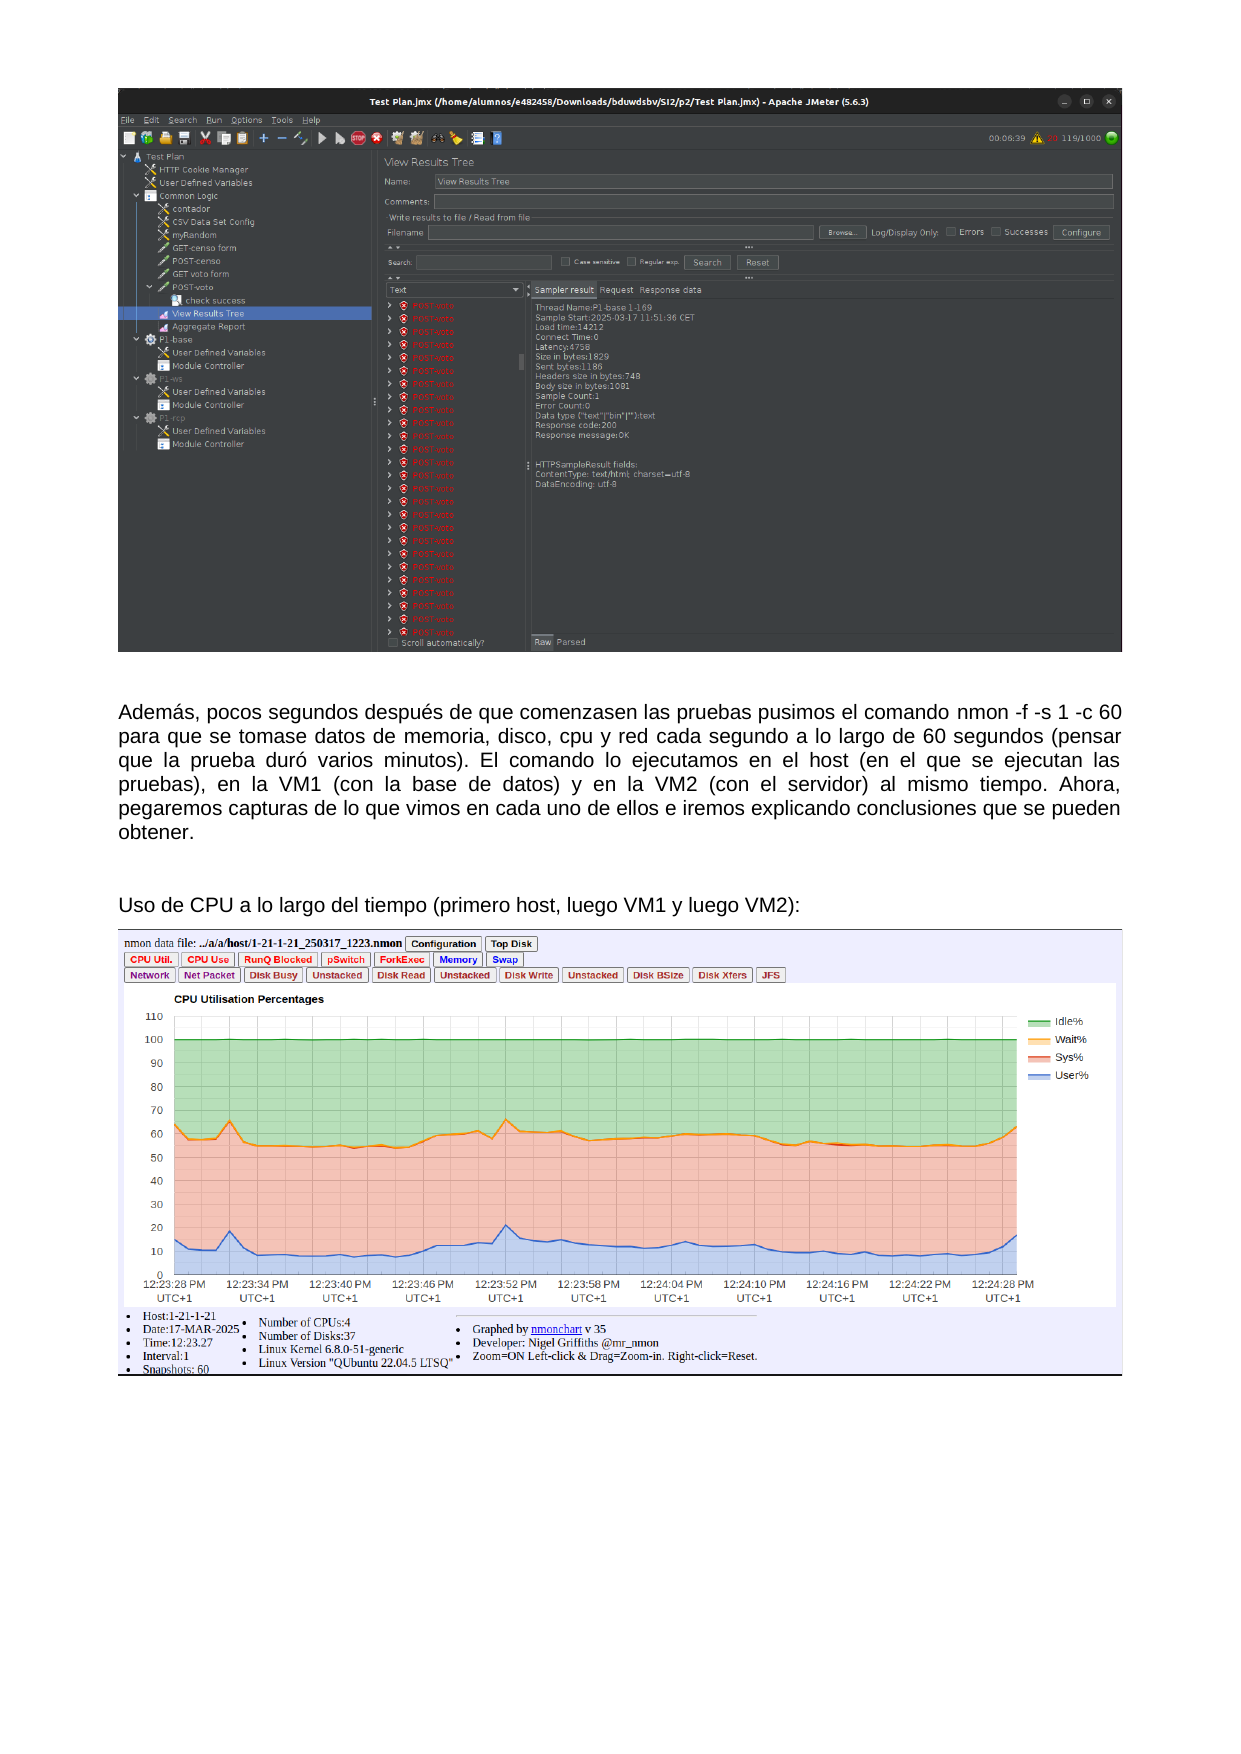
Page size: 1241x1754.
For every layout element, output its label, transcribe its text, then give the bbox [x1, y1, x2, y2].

picture [118, 88, 1123, 652]
text Además, pocos segundos después de que comenzasen las pruebas pusimos el comando nmon -f -s 1 -c 60 para que se tomase datos de memoria, disco, cpu y red cada segundo a lo largo de 60 segundos (pensar que la prueba duró varios minutos). El comando lo ejecutamos en el host (en el que se ejecutan las pruebas), en la VM1 (con la base de datos) y en la VM2 (con el servidor) al mismo tiempo. Ahora, pegaremos capturas de lo que vimos en cada uno de ellos e iremos explicando conclusiones que se pueden obtener. [118, 700, 1122, 844]
picture [118, 929, 1123, 1376]
text Uso de CPU a lo largo del tiempo (primero host, luego VM1 y luego VM2): [118, 893, 1122, 917]
